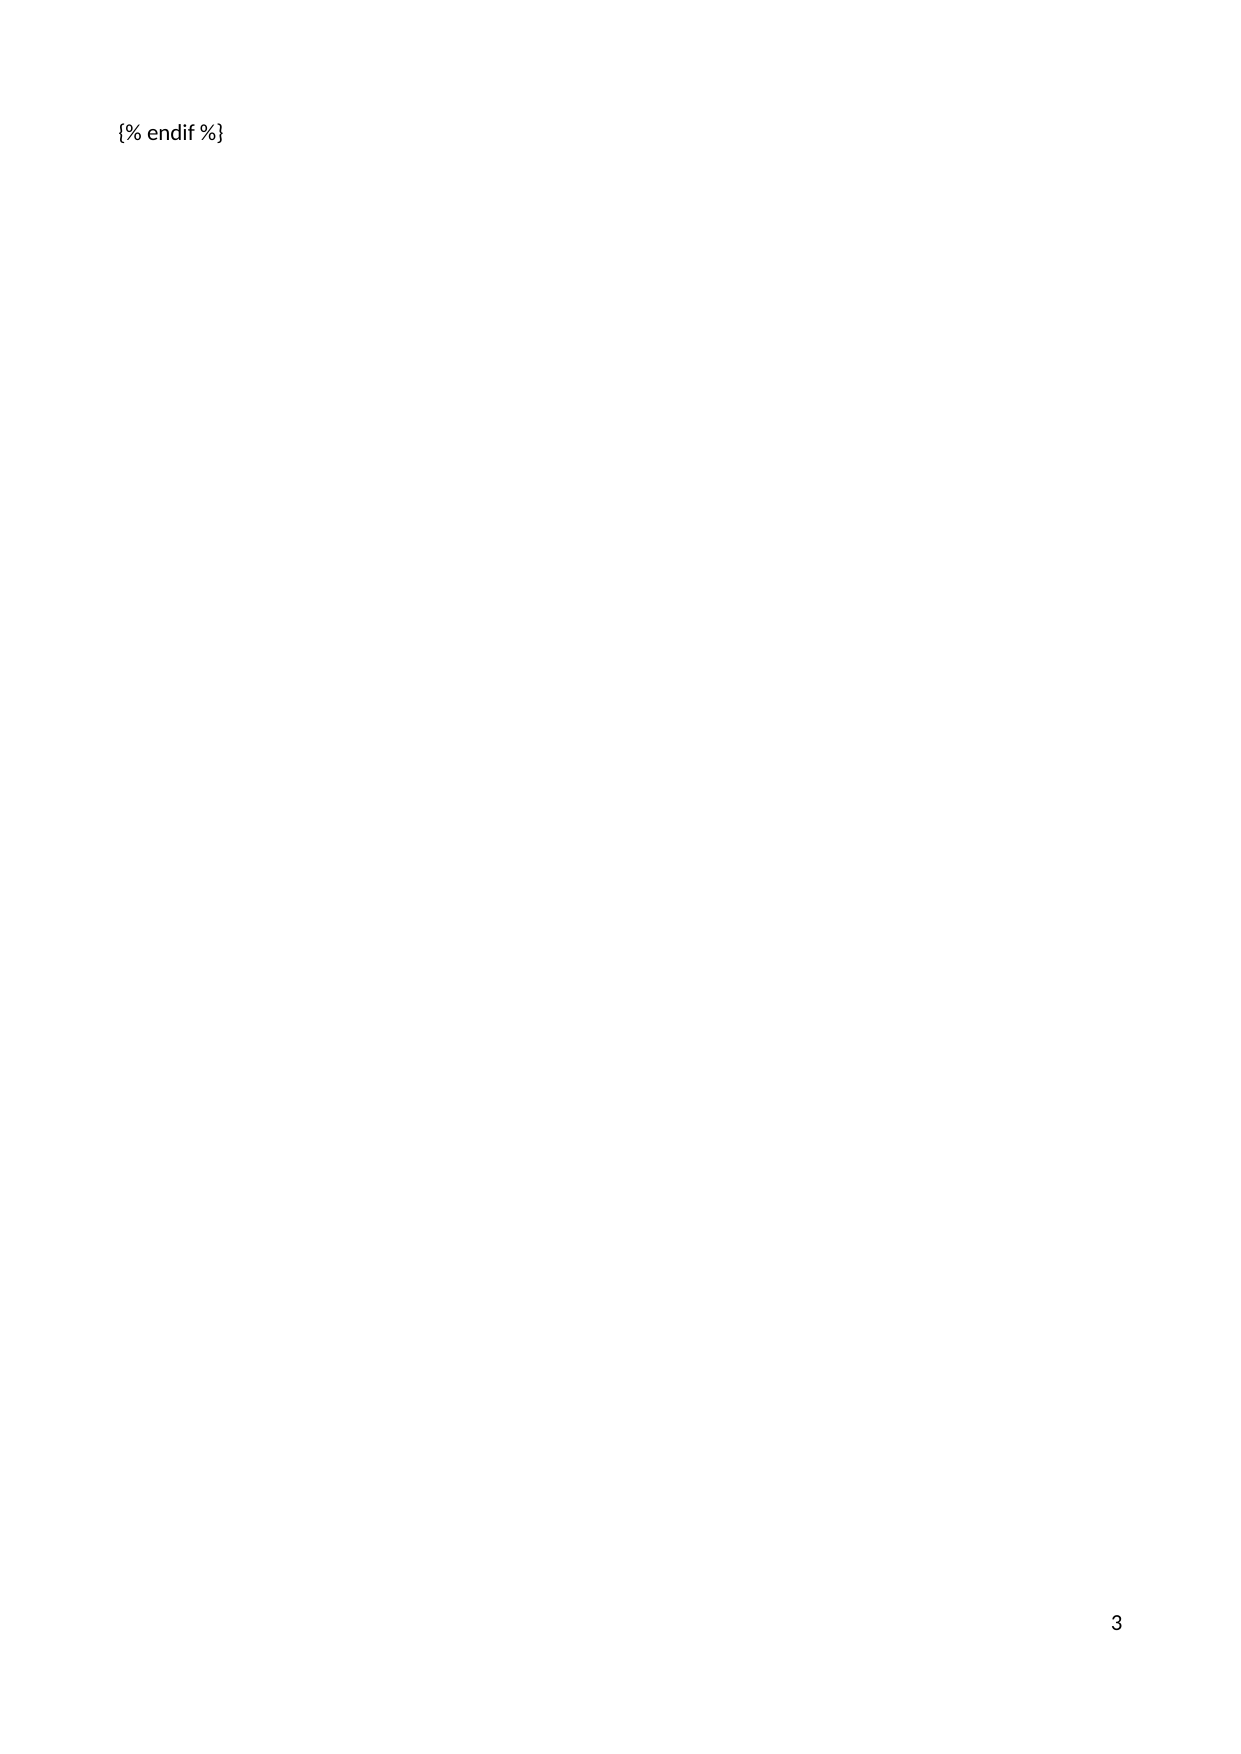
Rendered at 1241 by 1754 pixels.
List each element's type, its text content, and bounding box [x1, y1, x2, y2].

text {% endif %} [118, 118, 1122, 146]
